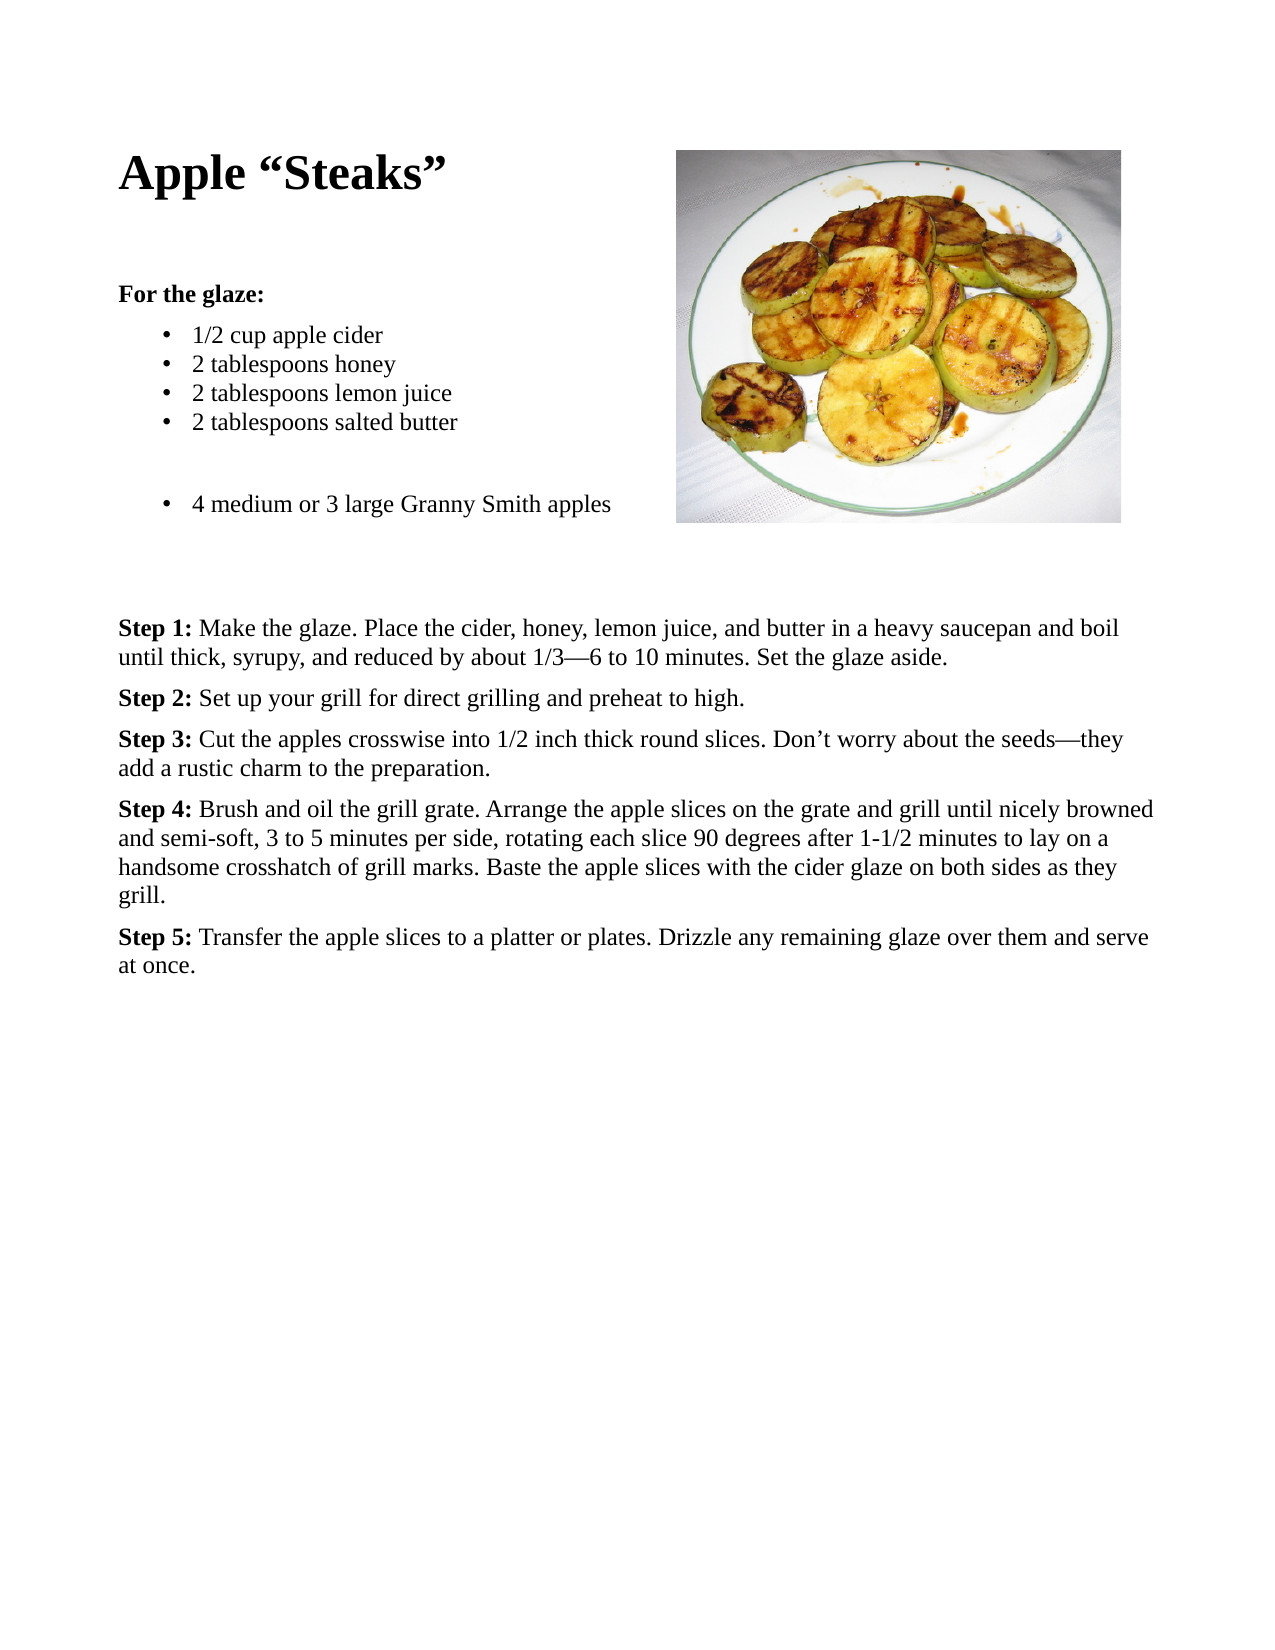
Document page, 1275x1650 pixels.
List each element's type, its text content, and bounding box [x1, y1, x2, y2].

list 1/2 cup apple cider [162, 321, 676, 349]
subtitle Apple “Steaks” [118, 143, 1157, 201]
subtitle For the glaze: [118, 279, 676, 308]
list 4 medium or 3 large Granny Smith apples [162, 489, 676, 518]
text Step 4: Brush and oil the grill grate. Arrange the apple slices on the grate and grill until nicely browned and semi-soft, 3 to 5 minutes per side, rotating each slice 90 degrees after 1-1/2 minutes to lay on a handsome crosshatch of grill marks. Baste the apple slices with the cider glaze on both sides as they grill. [118, 794, 1157, 909]
list 2 tablespoons salted butter [162, 407, 676, 436]
text Step 5: Transfer the apple slices to a platter or plates. Drizzle any remaining glaze over them and serve at once. [118, 922, 1157, 979]
list [1122, 321, 1157, 349]
list [1122, 489, 1157, 518]
text Step 2: Set up your grill for direct grilling and preheat to high. [118, 683, 1157, 712]
text Step 1: Make the glaze. Place the cider, honey, lemon juice, and butter in a heavy saucepan and boil until thick, syrupy, and reduced by about 1/3—6 to 10 minutes. Set the glaze aside. [118, 613, 1157, 671]
list 2 tablespoons honey [162, 349, 676, 378]
picture [676, 150, 1122, 523]
subtitle [1122, 279, 1157, 308]
list [1122, 349, 1157, 378]
text Step 3: Cut the apples crosswise into 1/2 inch thick round slices. Don’t worry about the seeds—they add a rustic charm to the preparation. [118, 724, 1157, 782]
list 2 tablespoons lemon juice [162, 378, 676, 407]
list [1122, 407, 1157, 436]
list [1122, 378, 1157, 407]
